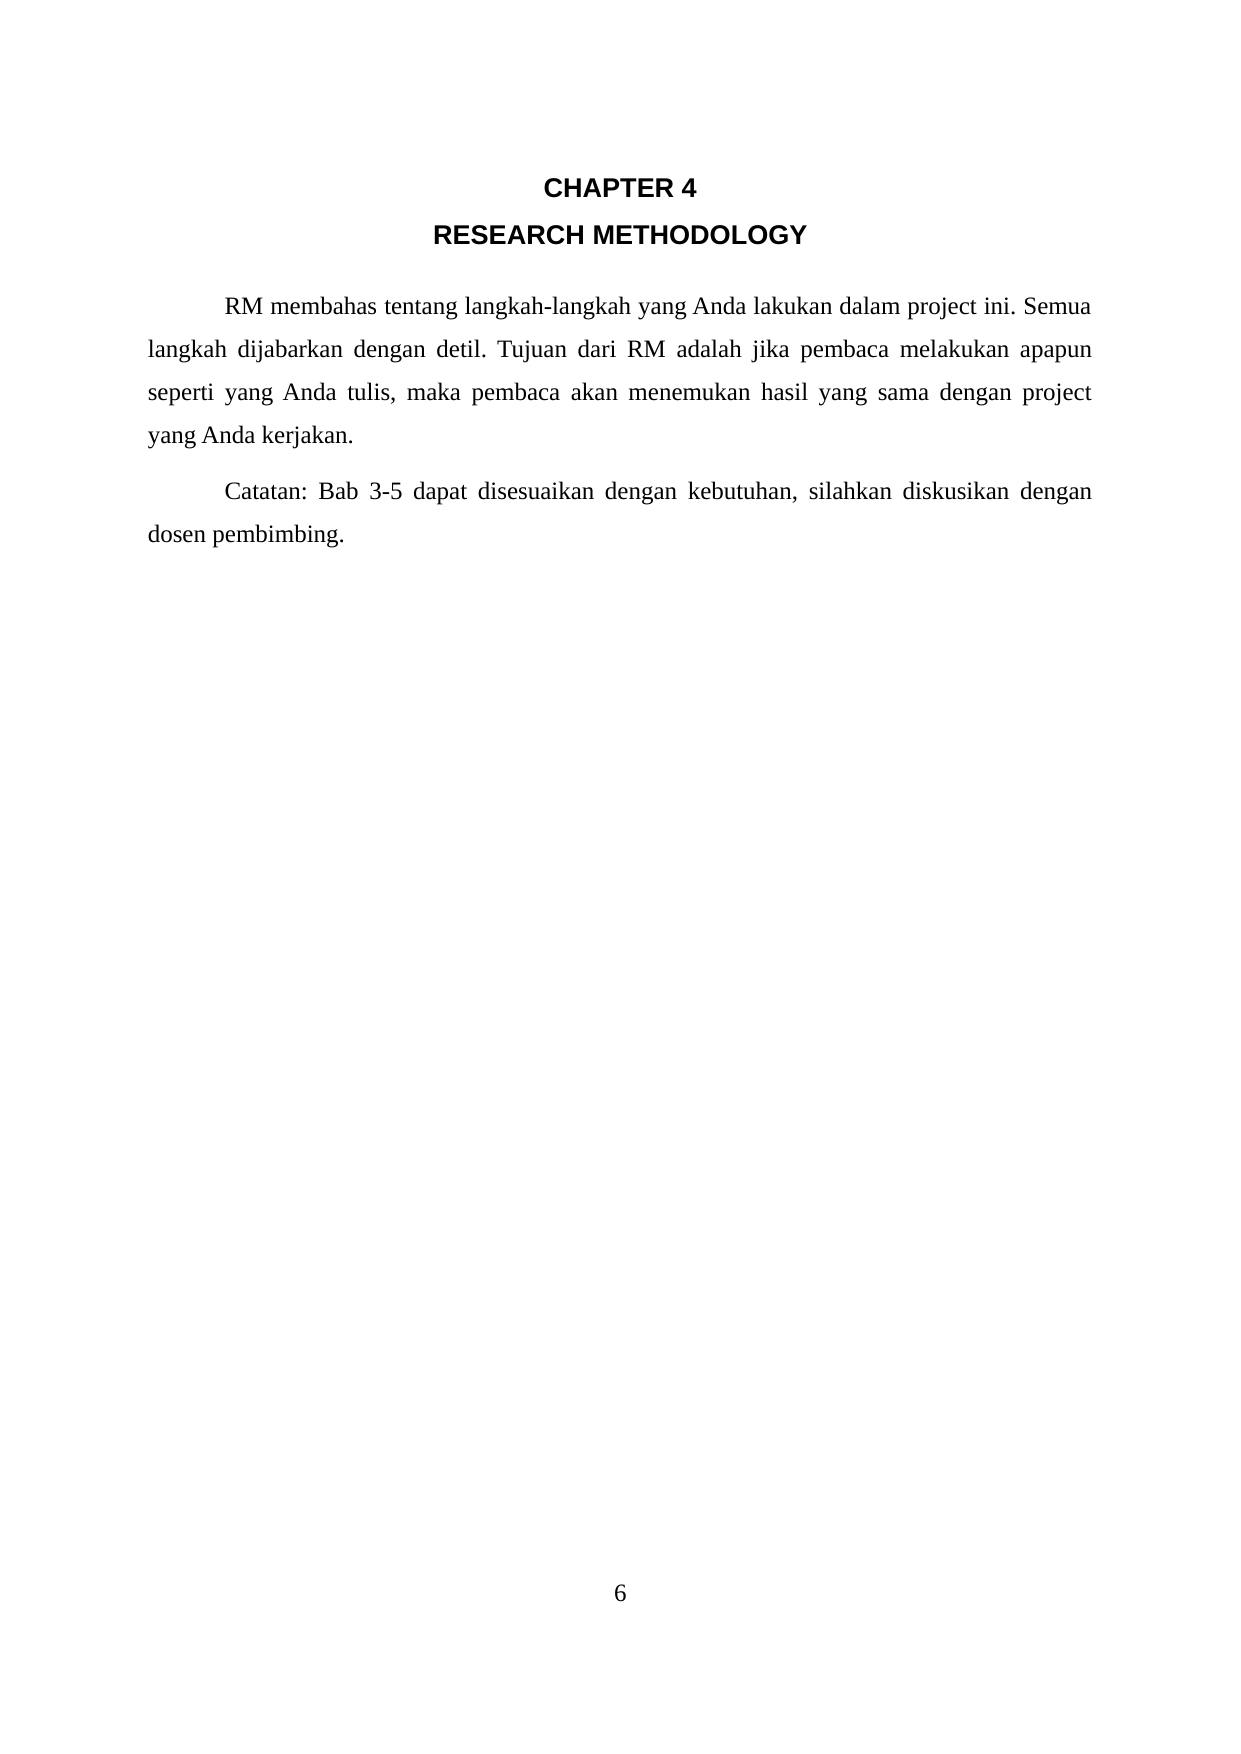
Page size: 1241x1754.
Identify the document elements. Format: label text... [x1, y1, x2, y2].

text RM membahas tentang langkah-langkah yang Anda lakukan dalam project ini. Semua langkah dijabarkan dengan detil. Tujuan dari RM adalah jika pembaca melakukan apapun seperti yang Anda tulis, maka pembaca akan menemukan hasil yang sama dengan project yang Anda kerjakan. [148, 291, 1093, 449]
text Catatan: Bab 3-5 dapat disesuaikan dengan kebutuhan, silahkan diskusikan dengan dosen pembimbing. [148, 476, 1093, 548]
subtitle RESEARCH METHODOLOGY [148, 172, 1093, 251]
